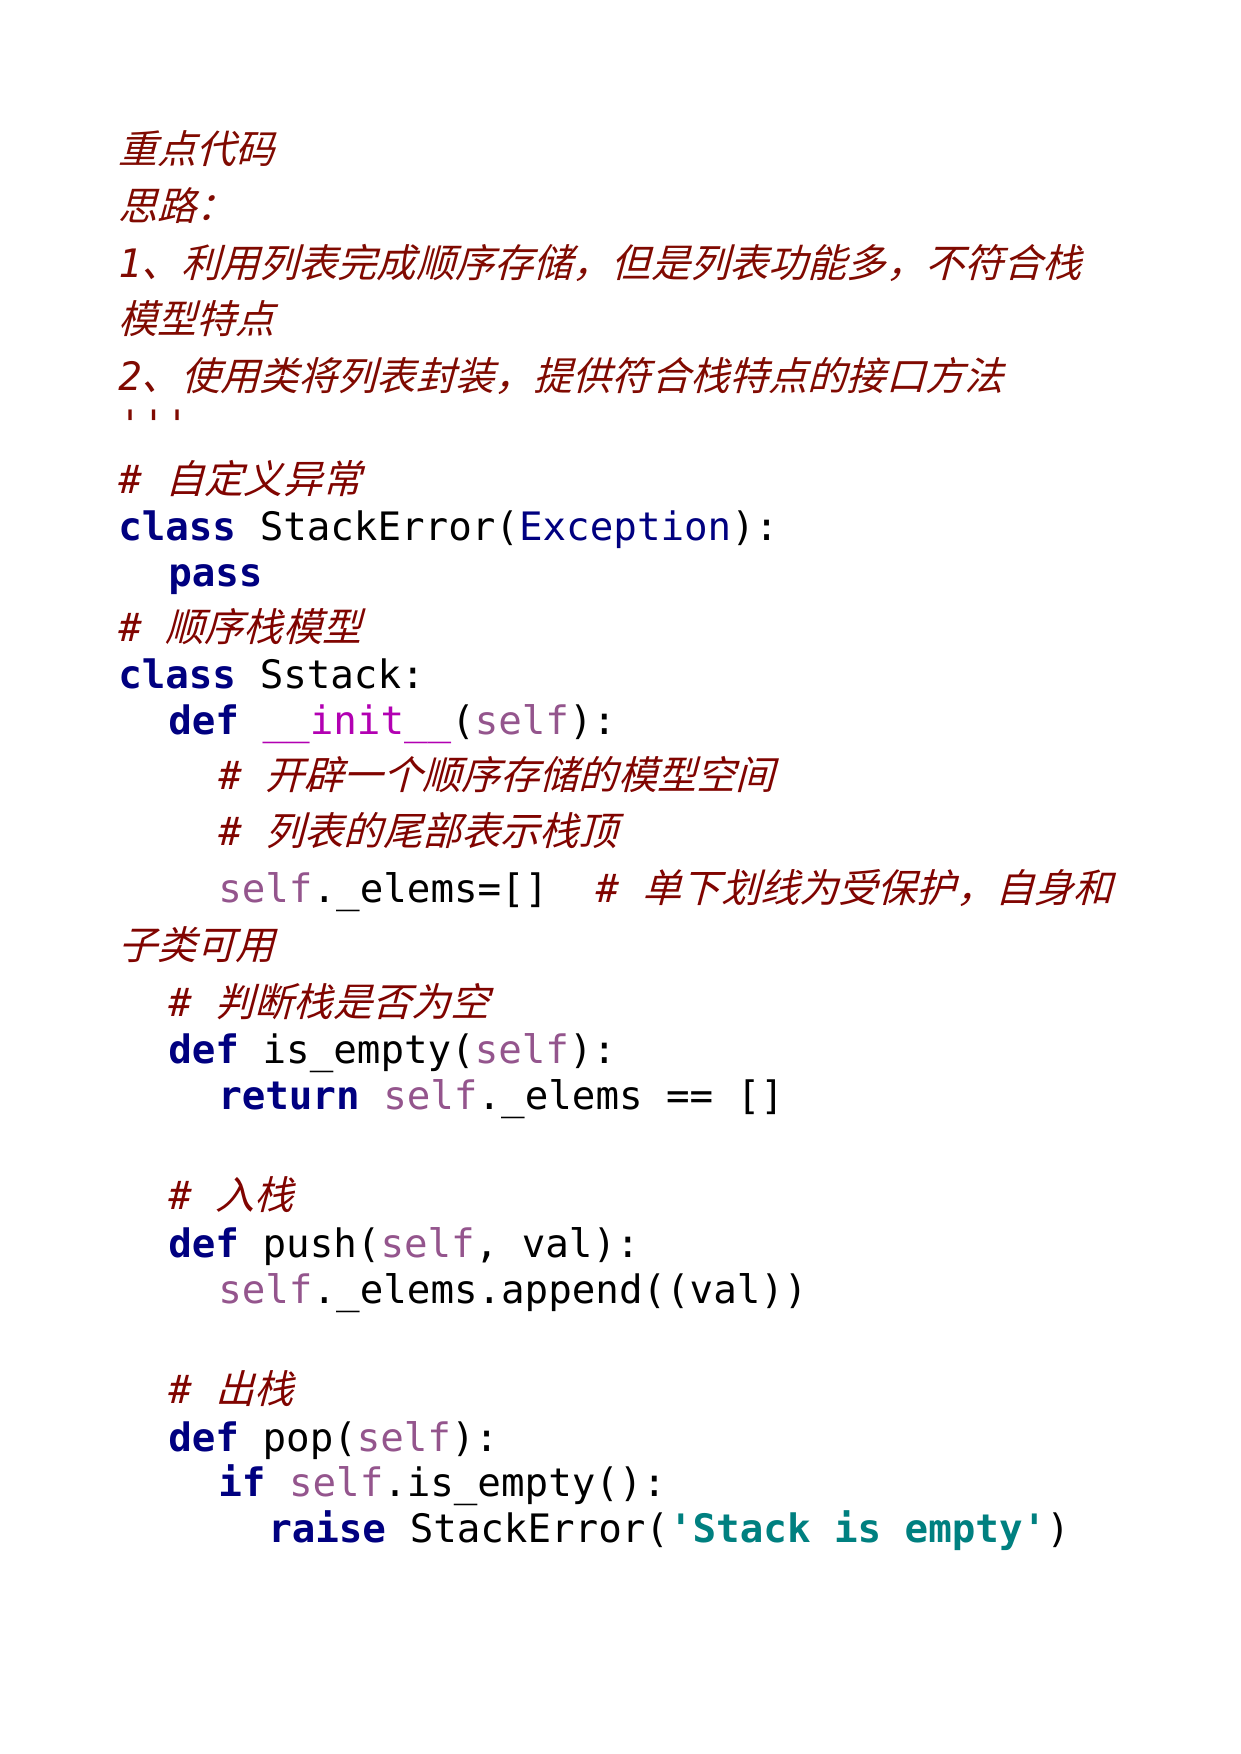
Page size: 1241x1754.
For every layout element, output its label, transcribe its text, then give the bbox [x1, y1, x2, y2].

text class Sstack: [118, 652, 1122, 698]
text raise StackError('Stack is empty') [118, 1506, 1122, 1552]
text if self.is_empty(): [118, 1460, 1122, 1506]
text # 开辟一个顺序存储的模型空间 [118, 744, 1122, 800]
text 重点代码 [118, 118, 1122, 175]
text 1、利用列表完成顺序存储，但是列表功能多，不符合栈模型特点 [118, 232, 1122, 345]
text # 列表的尾部表示栈顶 [118, 800, 1122, 857]
text # 判断栈是否为空 [118, 971, 1122, 1027]
text def push(self, val): [118, 1221, 1122, 1267]
text def __init__(self): [118, 698, 1122, 744]
text 思路： [118, 175, 1122, 232]
text self._elems.append((val)) [118, 1267, 1122, 1312]
text # 顺序栈模型 [118, 596, 1122, 652]
text ''' [118, 402, 1122, 448]
text # 入栈 [118, 1164, 1122, 1221]
text 2、使用类将列表封装，提供符合栈特点的接口方法 [118, 345, 1122, 402]
text # 自定义异常 [118, 448, 1122, 504]
text def is_empty(self): [118, 1027, 1122, 1073]
text # 出栈 [118, 1358, 1122, 1415]
text self._elems=[] # 单下划线为受保护，自身和子类可用 [118, 857, 1122, 971]
text return self._elems == [] [118, 1073, 1122, 1119]
text def pop(self): [118, 1415, 1122, 1460]
text pass [118, 550, 1122, 596]
text class StackError(Exception): [118, 504, 1122, 550]
